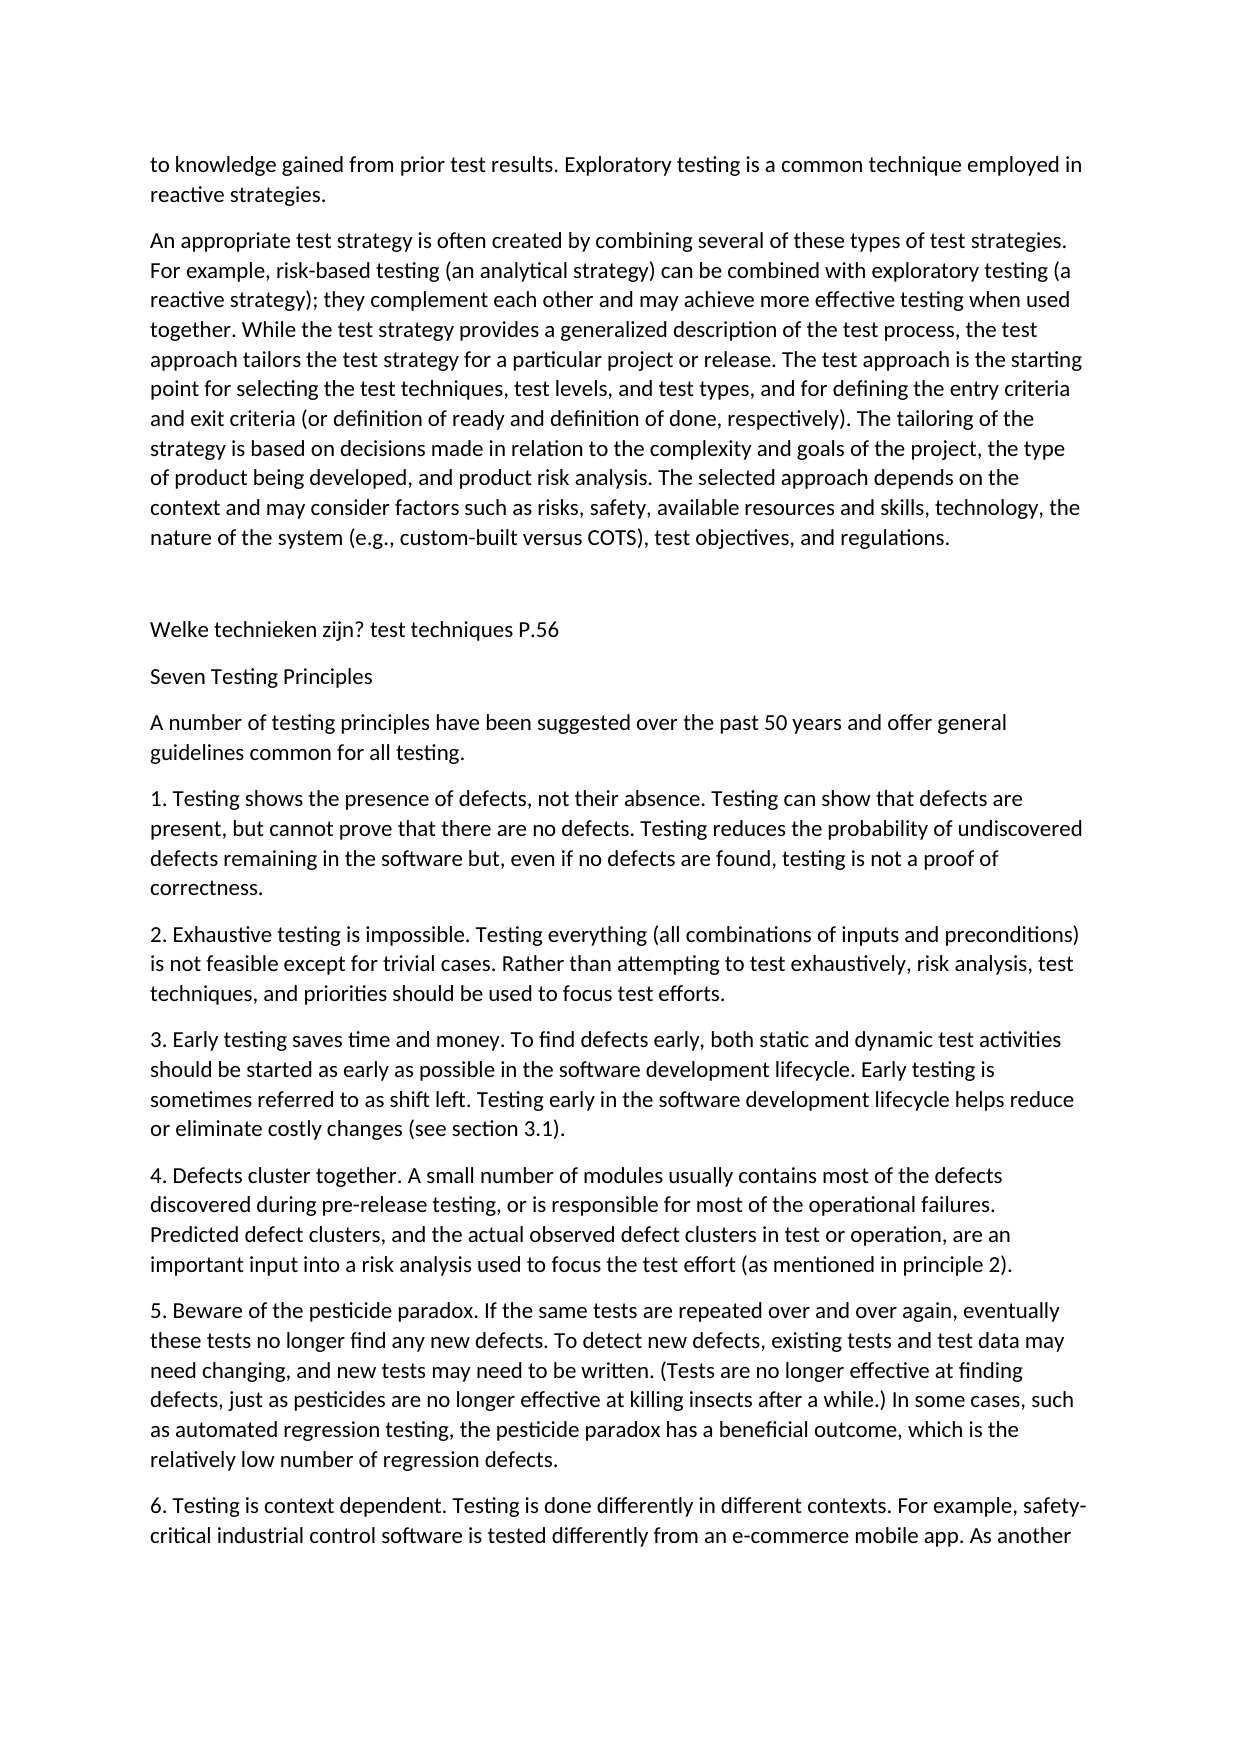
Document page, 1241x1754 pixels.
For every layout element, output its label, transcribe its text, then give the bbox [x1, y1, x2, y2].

text Seven Testing Principles [150, 662, 1090, 690]
text 4. Defects cluster together. A small number of modules usually contains most of the defects discovered during pre-release testing, or is responsible for most of the operational failures. Predicted defect clusters, and the actual observed defect clusters in test or operation, are an important input into a risk analysis used to focus the test effort (as mentioned in principle 2). [150, 1161, 1090, 1278]
text 1. Testing shows the presence of defects, not their absence. Testing can show that defects are present, but cannot prove that there are no defects. Testing reduces the probability of undiscovered defects remaining in the software but, even if no defects are found, testing is not a proof of correctness. [150, 784, 1090, 901]
text 3. Early testing saves time and money. To find defects early, both static and dynamic test activities should be started as early as possible in the software development lifecycle. Early testing is sometimes referred to as shift left. Testing early in the software development lifecycle helps reduce or eliminate costly changes (see section 3.1). [150, 1026, 1090, 1143]
text 6. Testing is context dependent. Testing is done differently in different contexts. For example, safety-critical industrial control software is tested differently from an e-commerce mobile app. As another [150, 1491, 1090, 1549]
text to knowledge gained from prior test results. Exploratory testing is a common technique employed in reactive strategies. [150, 150, 1090, 208]
text 2. Exhaustive testing is impossible. Testing everything (all combinations of inputs and preconditions) is not feasible except for trivial cases. Rather than attempting to test exhaustively, risk analysis, test techniques, and priorities should be used to focus test efforts. [150, 920, 1090, 1007]
text An appropriate test strategy is often created by combining several of these types of test strategies. For example, risk-based testing (an analytical strategy) can be combined with exploratory testing (a reactive strategy); they complement each other and may achieve more effective testing when used together. While the test strategy provides a generalized description of the test process, the test approach tailors the test strategy for a particular project or release. The test approach is the starting point for selecting the test techniques, test levels, and test types, and for defining the entry criteria and exit criteria (or definition of ready and definition of done, respectively). The tailoring of the strategy is based on decisions made in relation to the complexity and goals of the project, the type of product being developed, and product risk analysis. The selected approach depends on the context and may consider factors such as risks, safety, available resources and skills, technology, the nature of the system (e.g., custom-built versus COTS), test objectives, and regulations. [150, 226, 1090, 551]
text A number of testing principles have been suggested over the past 50 years and offer general guidelines common for all testing. [150, 708, 1090, 766]
text 5. Beware of the pesticide paradox. If the same tests are repeated over and over again, eventually these tests no longer find any new defects. To detect new defects, existing tests and test data may need changing, and new tests may need to be written. (Tests are no longer effective at finding defects, just as pesticides are no longer effective at killing insects after a while.) In some cases, such as automated regression testing, the pesticide paradox has a beneficial outcome, which is the relatively low number of regression defects. [150, 1296, 1090, 1473]
text Welke technieken zijn? test techniques P.56 [150, 616, 1090, 644]
